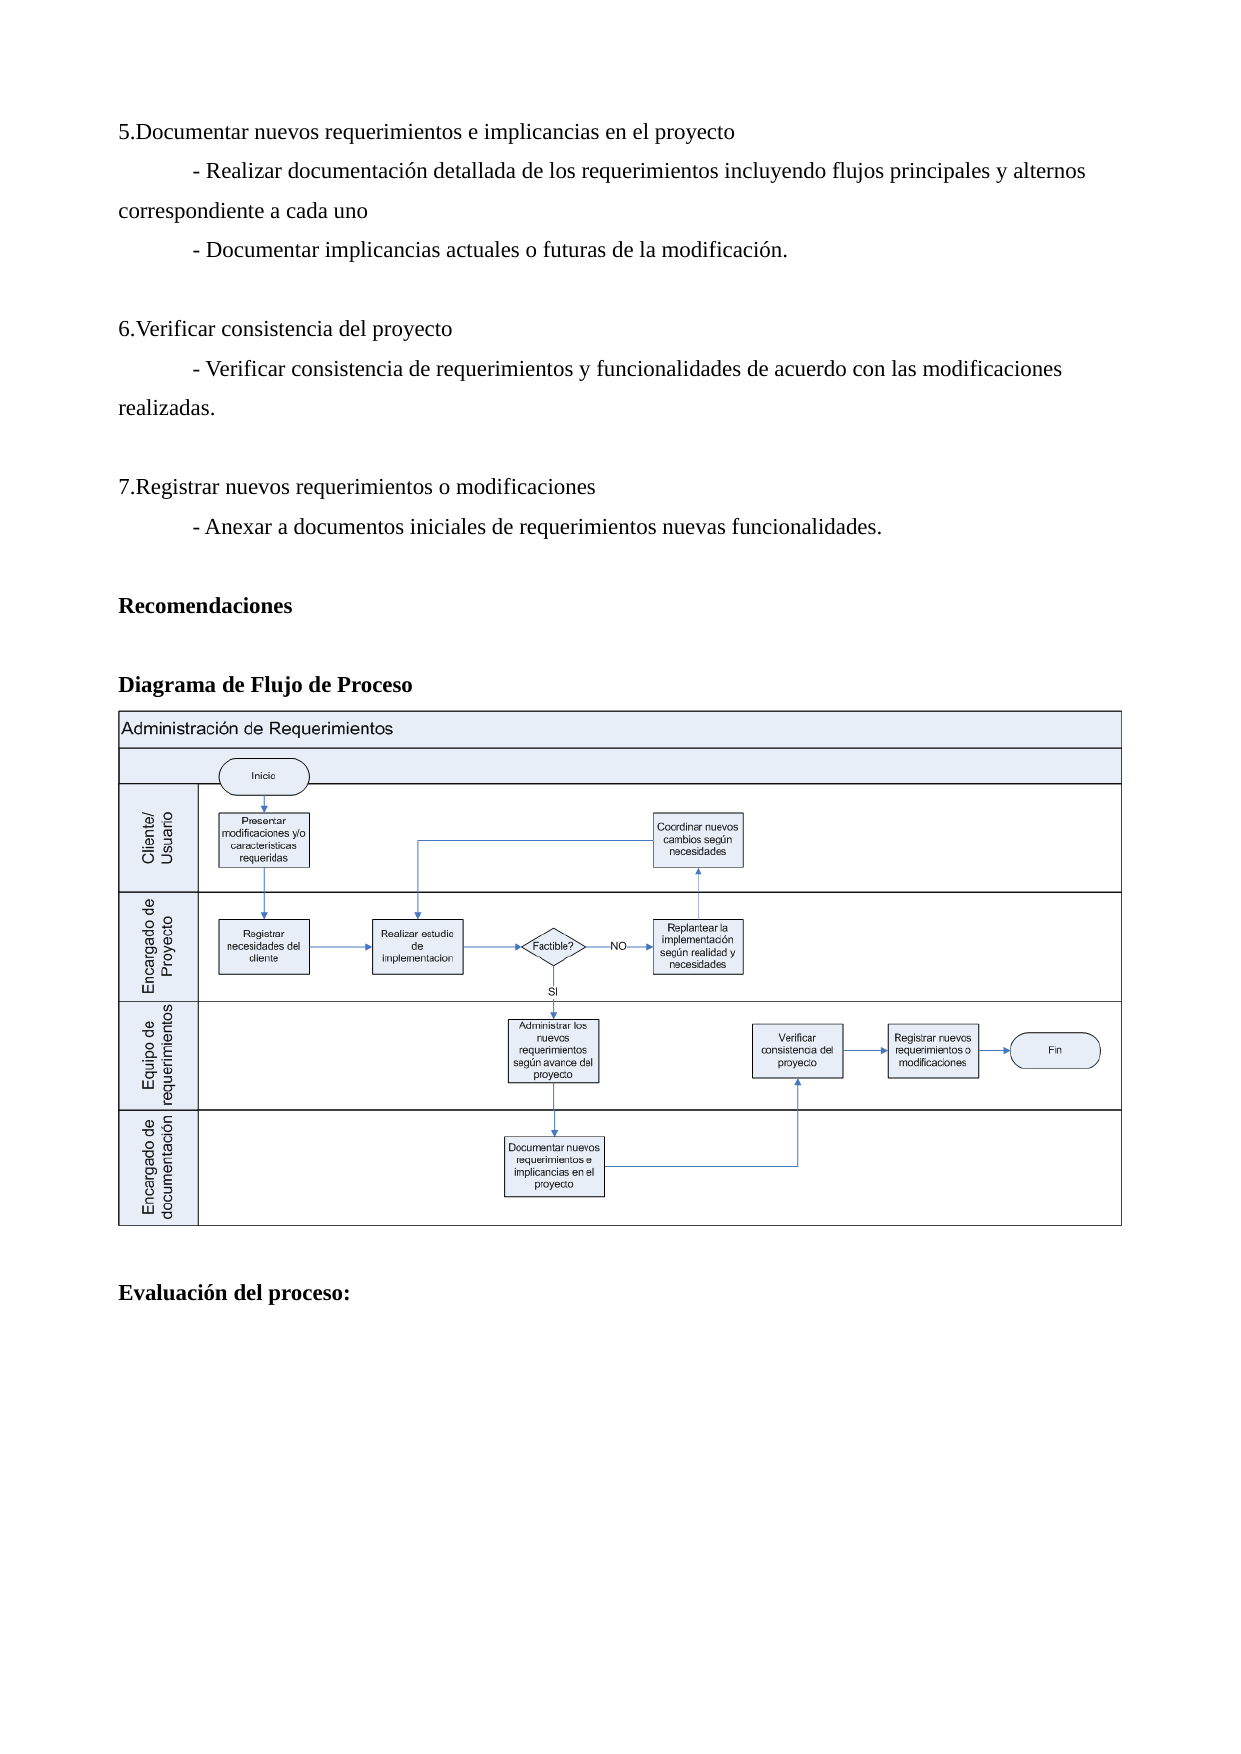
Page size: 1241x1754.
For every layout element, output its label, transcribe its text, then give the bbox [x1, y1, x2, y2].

list Verificar consistencia del proyecto [118, 316, 1122, 342]
list Documentar nuevos requerimientos e implicancias en el proyecto [118, 118, 1122, 144]
text Diagrama de Flujo de Proceso [118, 671, 1122, 697]
text Recomendaciones [118, 592, 1122, 618]
list - Documentar implicancias actuales o futuras de la modificación. [118, 237, 1122, 263]
list - Verificar consistencia de requerimientos y funcionalidades de acuerdo con las modificaciones realizadas. [118, 355, 1122, 421]
picture [118, 710, 1122, 1226]
text - Anexar a documentos iniciales de requerimientos nuevas funcionalidades. [118, 513, 1122, 539]
list - Realizar documentación detallada de los requerimientos incluyendo flujos principales y alternos correspondiente a cada uno [118, 158, 1122, 223]
text Evaluación del proceso: [118, 1279, 1122, 1305]
list Registrar nuevos requerimientos o modificaciones [118, 473, 1122, 500]
